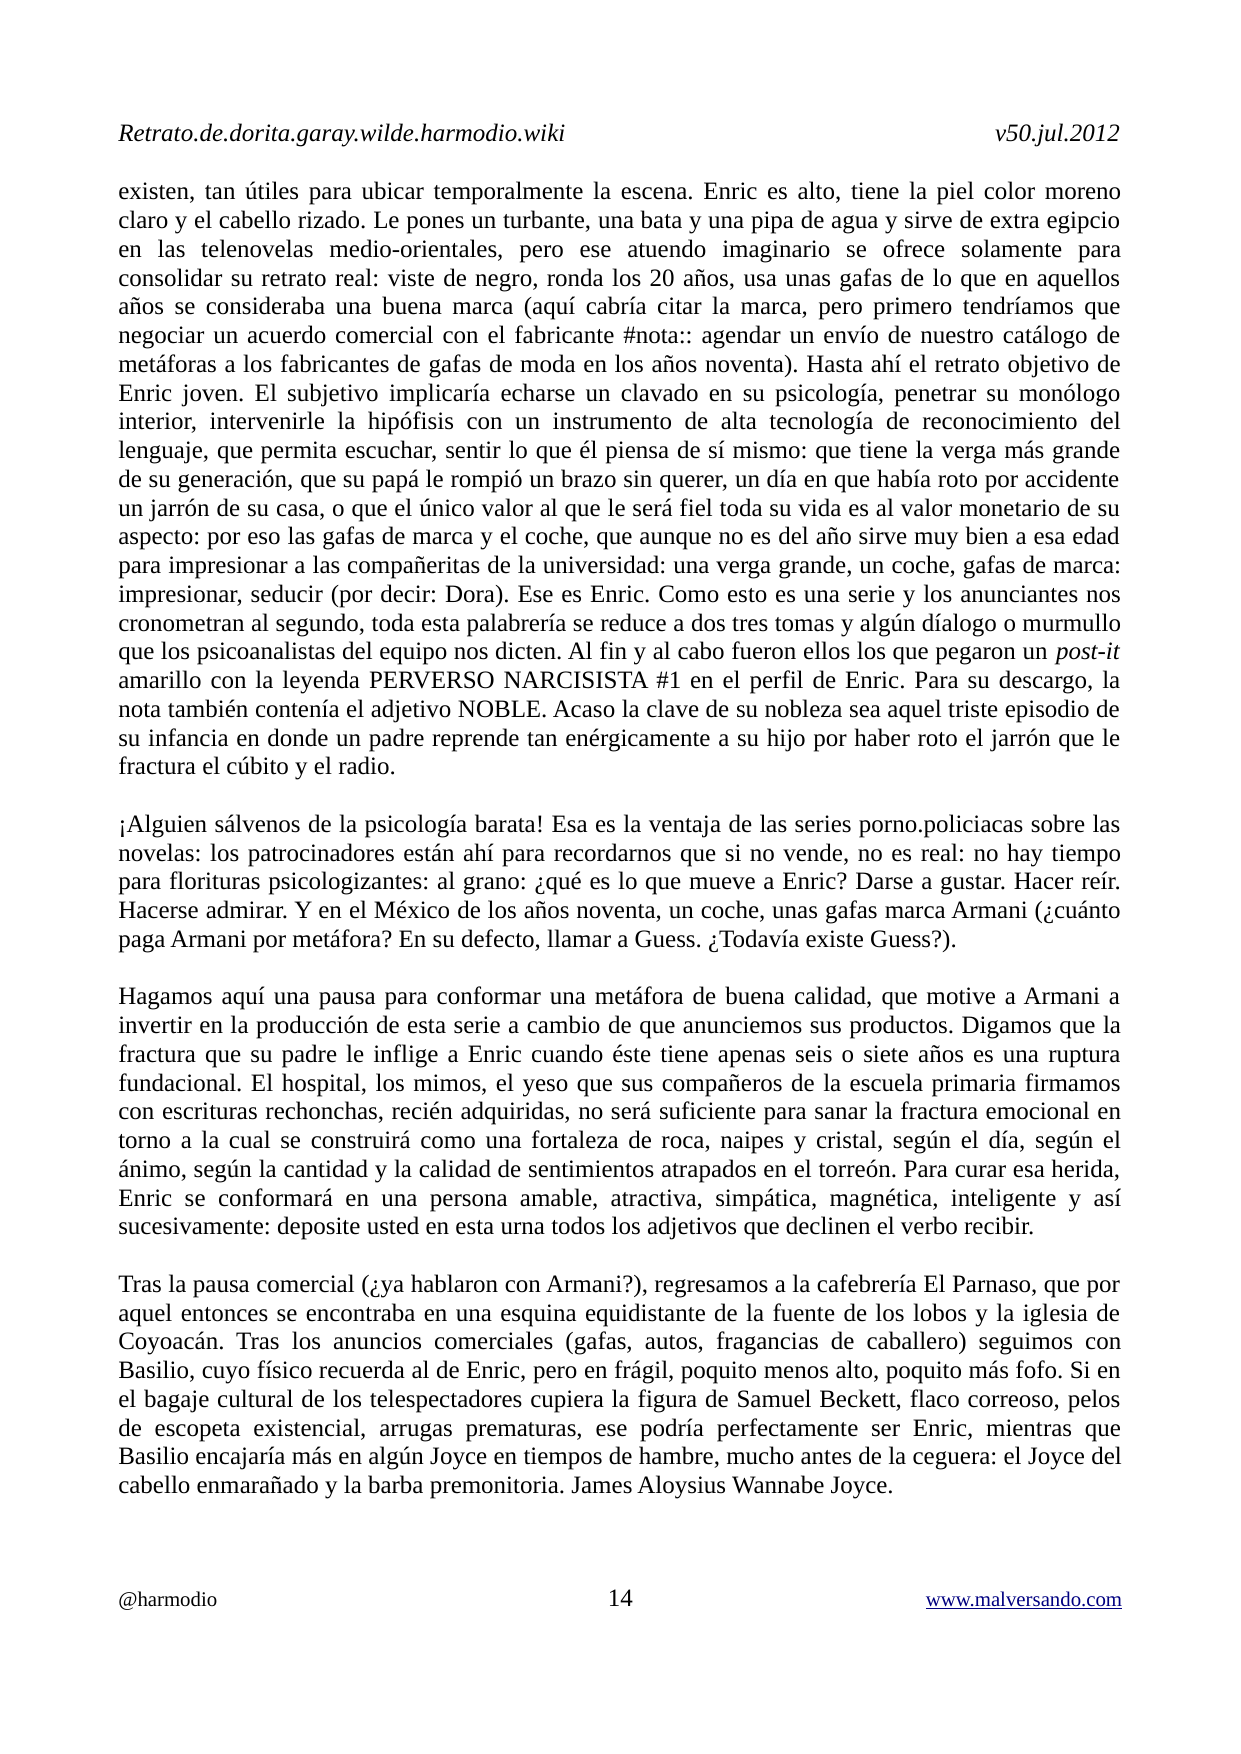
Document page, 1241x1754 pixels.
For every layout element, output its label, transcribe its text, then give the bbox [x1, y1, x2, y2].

text existen, tan útiles para ubicar temporalmente la escena. Enric es alto, tiene la piel color moreno claro y el cabello rizado. Le pones un turbante, una bata y una pipa de agua y sirve de extra egipcio en las telenovelas medio-orientales, pero ese atuendo imaginario se ofrece solamente para consolidar su retrato real: viste de negro, ronda los 20 años, usa unas gafas de lo que en aquellos años se consideraba una buena marca (aquí cabría citar la marca, pero primero tendríamos que negociar un acuerdo comercial con el fabricante #nota:: agendar un envío de nuestro catálogo de metáforas a los fabricantes de gafas de moda en los años noventa). Hasta ahí el retrato objetivo de Enric joven. El subjetivo implicaría echarse un clavado en su psicología, penetrar su monólogo interior, intervenirle la hipófisis con un instrumento de alta tecnología de reconocimiento del lenguaje, que permita escuchar, sentir lo que él piensa de sí mismo: que tiene la verga más grande de su generación, que su papá le rompió un brazo sin querer, un día en que había roto por accidente un jarrón de su casa, o que el único valor al que le será fiel toda su vida es al valor monetario de su aspecto: por eso las gafas de marca y el coche, que aunque no es del año sirve muy bien a esa edad para impresionar a las compañeritas de la universidad: una verga grande, un coche, gafas de marca: impresionar, seducir (por decir: Dora). Ese es Enric. Como esto es una serie y los anunciantes nos cronometran al segundo, toda esta palabrería se reduce a dos tres tomas y algún díalogo o murmullo que los psicoanalistas del equipo nos dicten. Al fin y al cabo fueron ellos los que pegaron un post-it amarillo con la leyenda PERVERSO NARCISISTA #1 en el perfil de Enric. Para su descargo, la nota también contenía el adjetivo NOBLE. Acaso la clave de su nobleza sea aquel triste episodio de su infancia en donde un padre reprende tan enérgicamente a su hijo por haber roto el jarrón que le fractura el cúbito y el radio. [118, 176, 1122, 780]
text ¡Alguien sálvenos de la psicología barata! Esa es la ventaja de las series porno.policiacas sobre las novelas: los patrocinadores están ahí para recordarnos que si no vende, no es real: no hay tiempo para florituras psicologizantes: al grano: ¿qué es lo que mueve a Enric? Darse a gustar. Hacer reír. Hacerse admirar. Y en el México de los años noventa, un coche, unas gafas marca Armani (¿cuánto paga Armani por metáfora? En su defecto, llamar a Guess. ¿Todavía existe Guess?). [118, 809, 1122, 953]
text Tras la pausa comercial (¿ya hablaron con Armani?), regresamos a la cafebrería El Parnaso, que por aquel entonces se encontraba en una esquina equidistante de la fuente de los lobos y la iglesia de Coyoacán. Tras los anuncios comerciales (gafas, autos, fragancias de caballero) seguimos con Basilio, cuyo físico recuerda al de Enric, pero en frágil, poquito menos alto, poquito más fofo. Si en el bagaje cultural de los telespectadores cupiera la figura de Samuel Beckett, flaco correoso, pelos de escopeta existencial, arrugas prematuras, ese podría perfectamente ser Enric, mientras que Basilio encajaría más en algún Joyce en tiempos de hambre, mucho antes de la ceguera: el Joyce del cabello enmarañado y la barba premonitoria. James Aloysius Wannabe Joyce. [118, 1269, 1122, 1499]
text Hagamos aquí una pausa para conformar una metáfora de buena calidad, que motive a Armani a invertir en la producción de esta serie a cambio de que anunciemos sus productos. Digamos que la fractura que su padre le inflige a Enric cuando éste tiene apenas seis o siete años es una ruptura fundacional. El hospital, los mimos, el yeso que sus compañeros de la escuela primaria firmamos con escrituras rechonchas, recién adquiridas, no será suficiente para sanar la fractura emocional en torno a la cual se construirá como una fortaleza de roca, naipes y cristal, según el día, según el ánimo, según la cantidad y la calidad de sentimientos atrapados en el torreón. Para curar esa herida, Enric se conformará en una persona amable, atractiva, simpática, magnética, inteligente y así sucesivamente: deposite usted en esta urna todos los adjetivos que declinen el verbo recibir. [118, 981, 1122, 1240]
